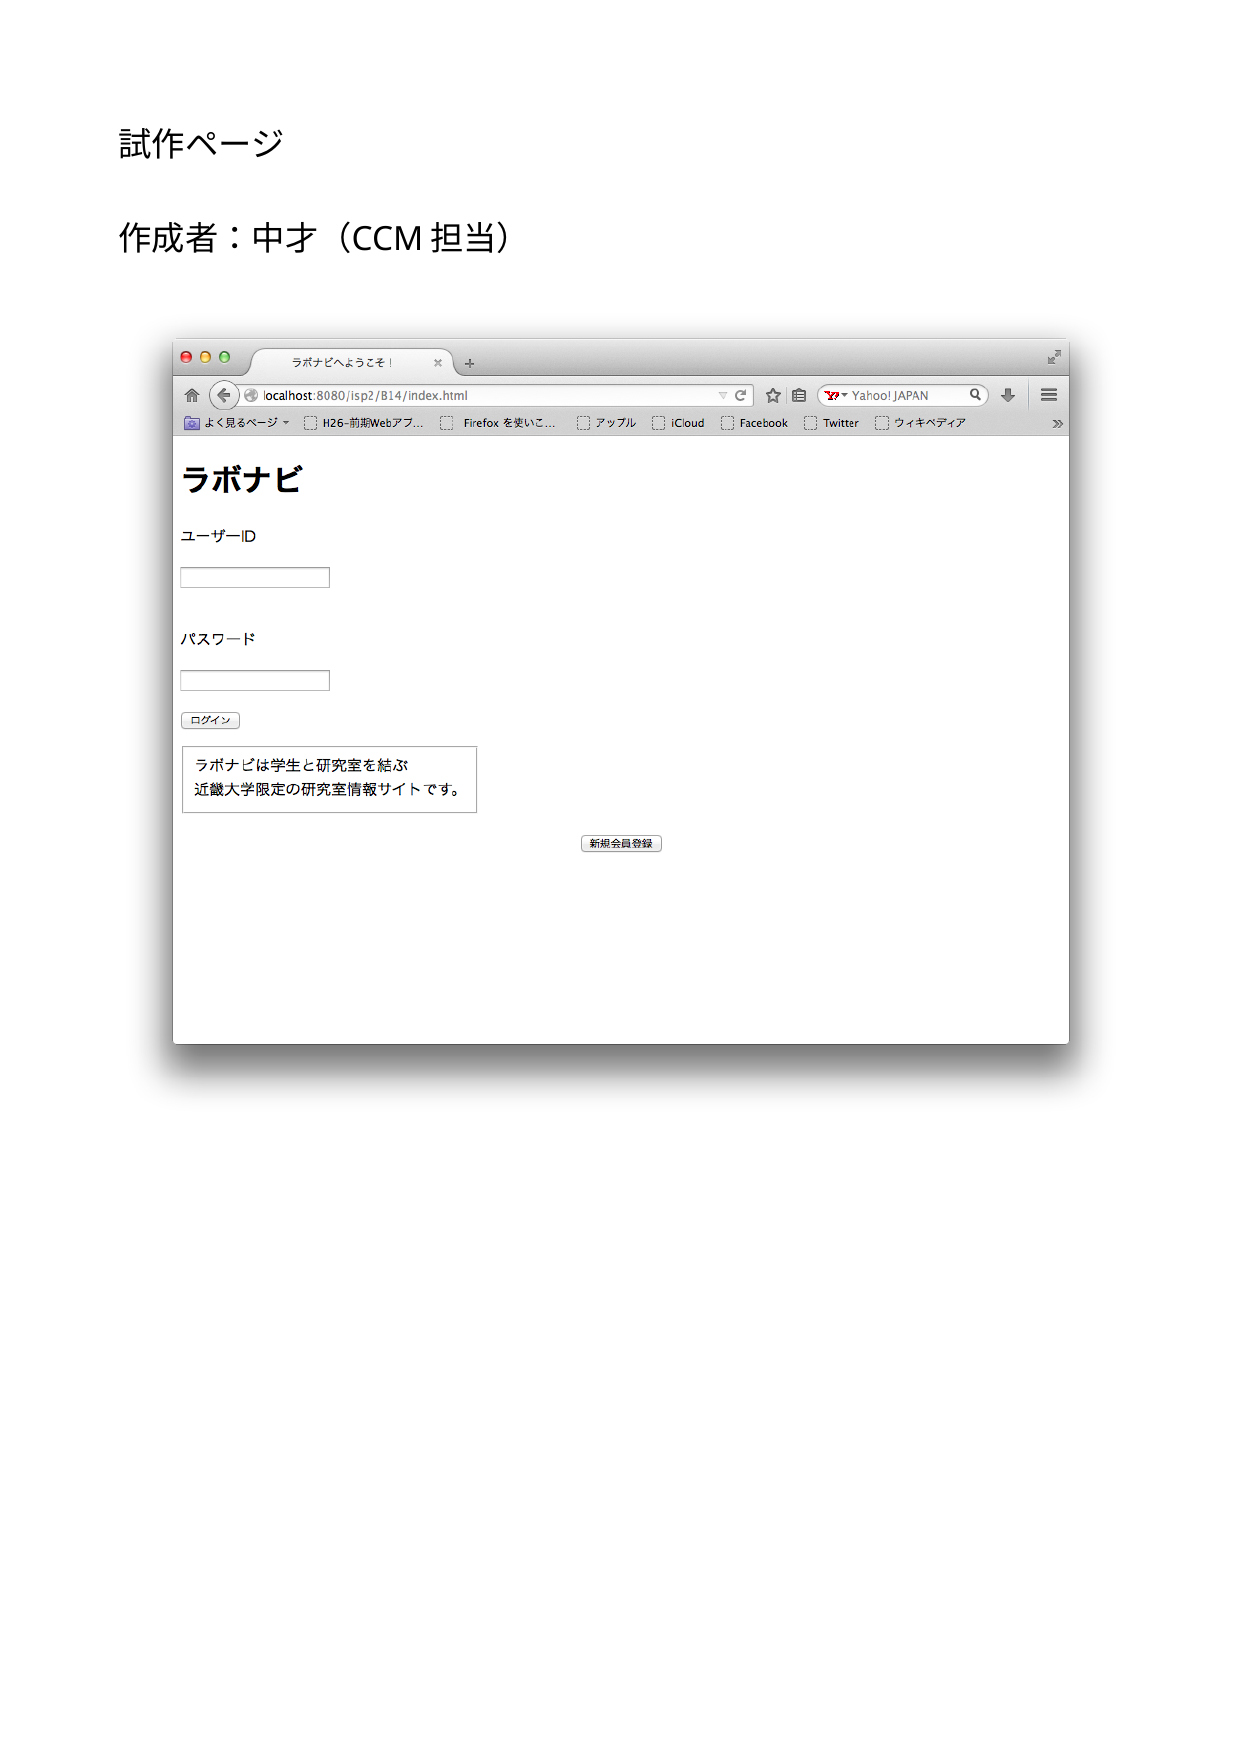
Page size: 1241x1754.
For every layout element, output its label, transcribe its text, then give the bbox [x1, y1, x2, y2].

picture [118, 305, 1123, 1119]
text 試作ページ [118, 118, 1122, 166]
text 作成者：中才（CCM担当） [118, 212, 1122, 260]
